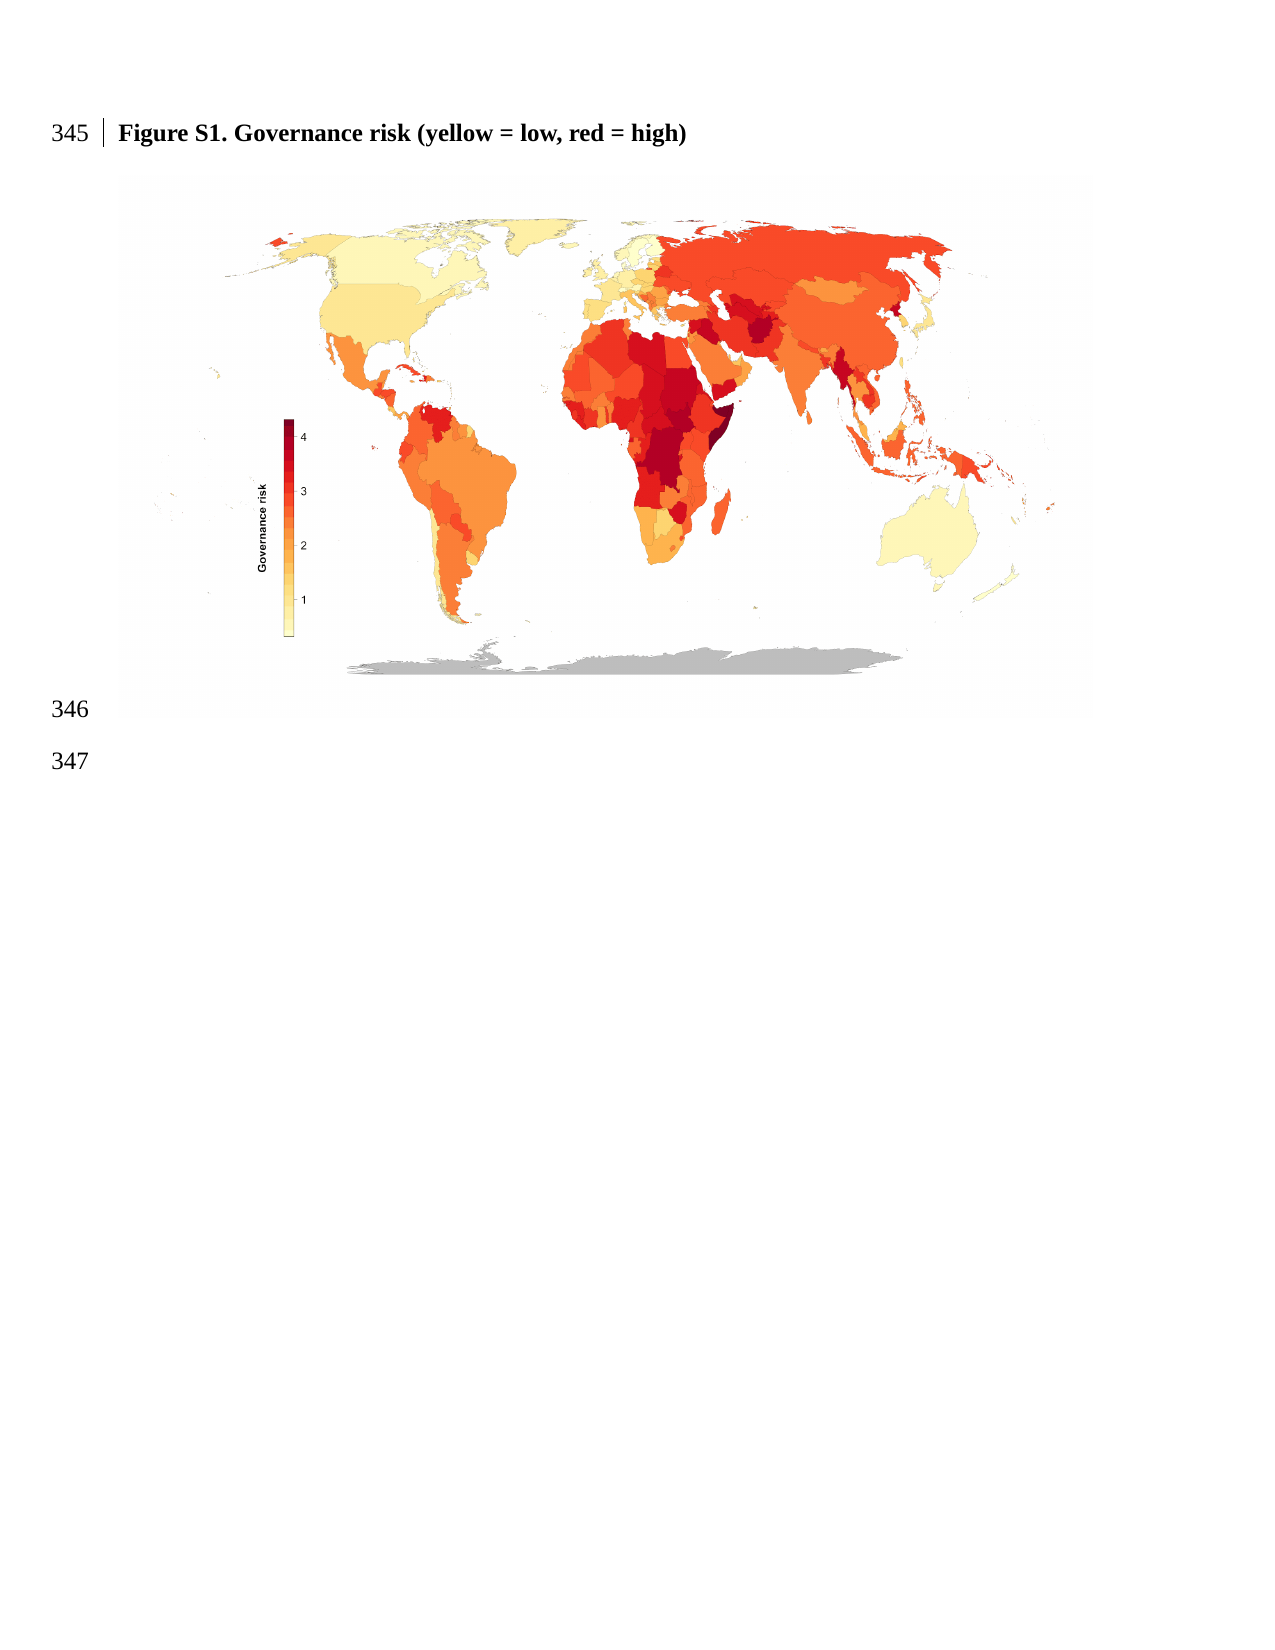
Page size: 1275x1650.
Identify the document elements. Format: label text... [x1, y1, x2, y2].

text Figure S1. Governance risk (yellow = low, red = high) [118, 118, 1157, 147]
picture [118, 175, 1094, 718]
